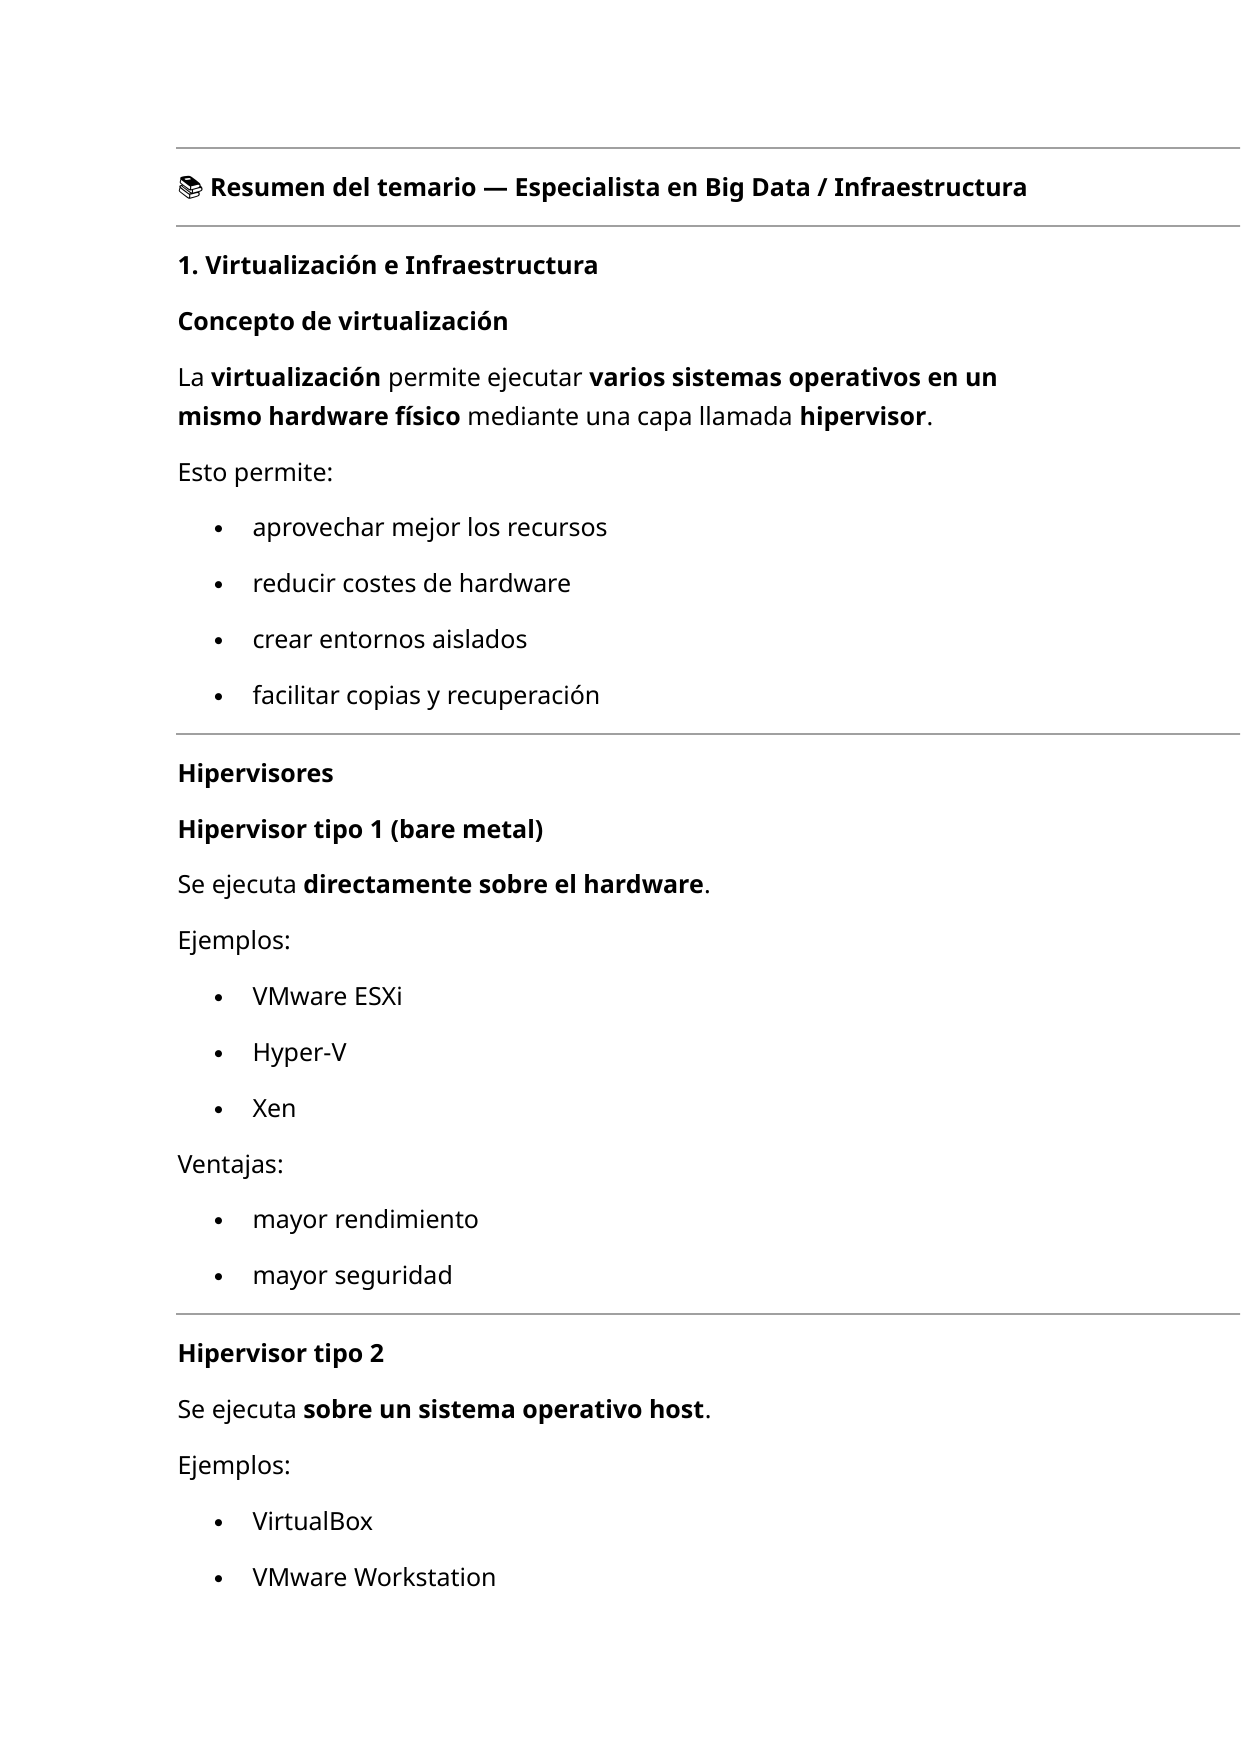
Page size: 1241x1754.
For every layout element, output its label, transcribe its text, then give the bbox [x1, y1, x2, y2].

text Se ejecuta sobre un sistema operativo host. [177, 1392, 1063, 1426]
text Ejemplos: [177, 923, 1063, 957]
list VMware Workstation [215, 1559, 1063, 1593]
list crear entornos aislados [215, 622, 1063, 656]
text Concepto de virtualización [177, 303, 1063, 337]
list mayor rendimiento [215, 1202, 1063, 1236]
list VMware ESXi [215, 979, 1063, 1013]
list Xen [215, 1091, 1063, 1124]
text La virtualización permite ejecutar varios sistemas operativos en un mismo hardware físico mediante una capa llamada hipervisor. [177, 359, 1063, 432]
list VirtualBox [215, 1503, 1063, 1537]
text Esto permite: [177, 454, 1063, 488]
text Hipervisores [177, 756, 1063, 789]
list reducir costes de hardware [215, 566, 1063, 600]
list facilitar copias y recuperación [215, 678, 1063, 712]
text 1. Virtualización e Infraestructura [177, 248, 1063, 282]
text Hipervisor tipo 1 (bare metal) [177, 811, 1063, 845]
text 📚 Resumen del temario — Especialista en Big Data / Infraestructura [177, 170, 1063, 204]
text Hipervisor tipo 2 [177, 1336, 1063, 1370]
text Ejemplos: [177, 1448, 1063, 1482]
list Hyper-V [215, 1035, 1063, 1069]
text Se ejecuta directamente sobre el hardware. [177, 867, 1063, 901]
list aprovechar mejor los recursos [215, 510, 1063, 544]
list mayor seguridad [215, 1258, 1063, 1292]
text Ventajas: [177, 1146, 1063, 1180]
